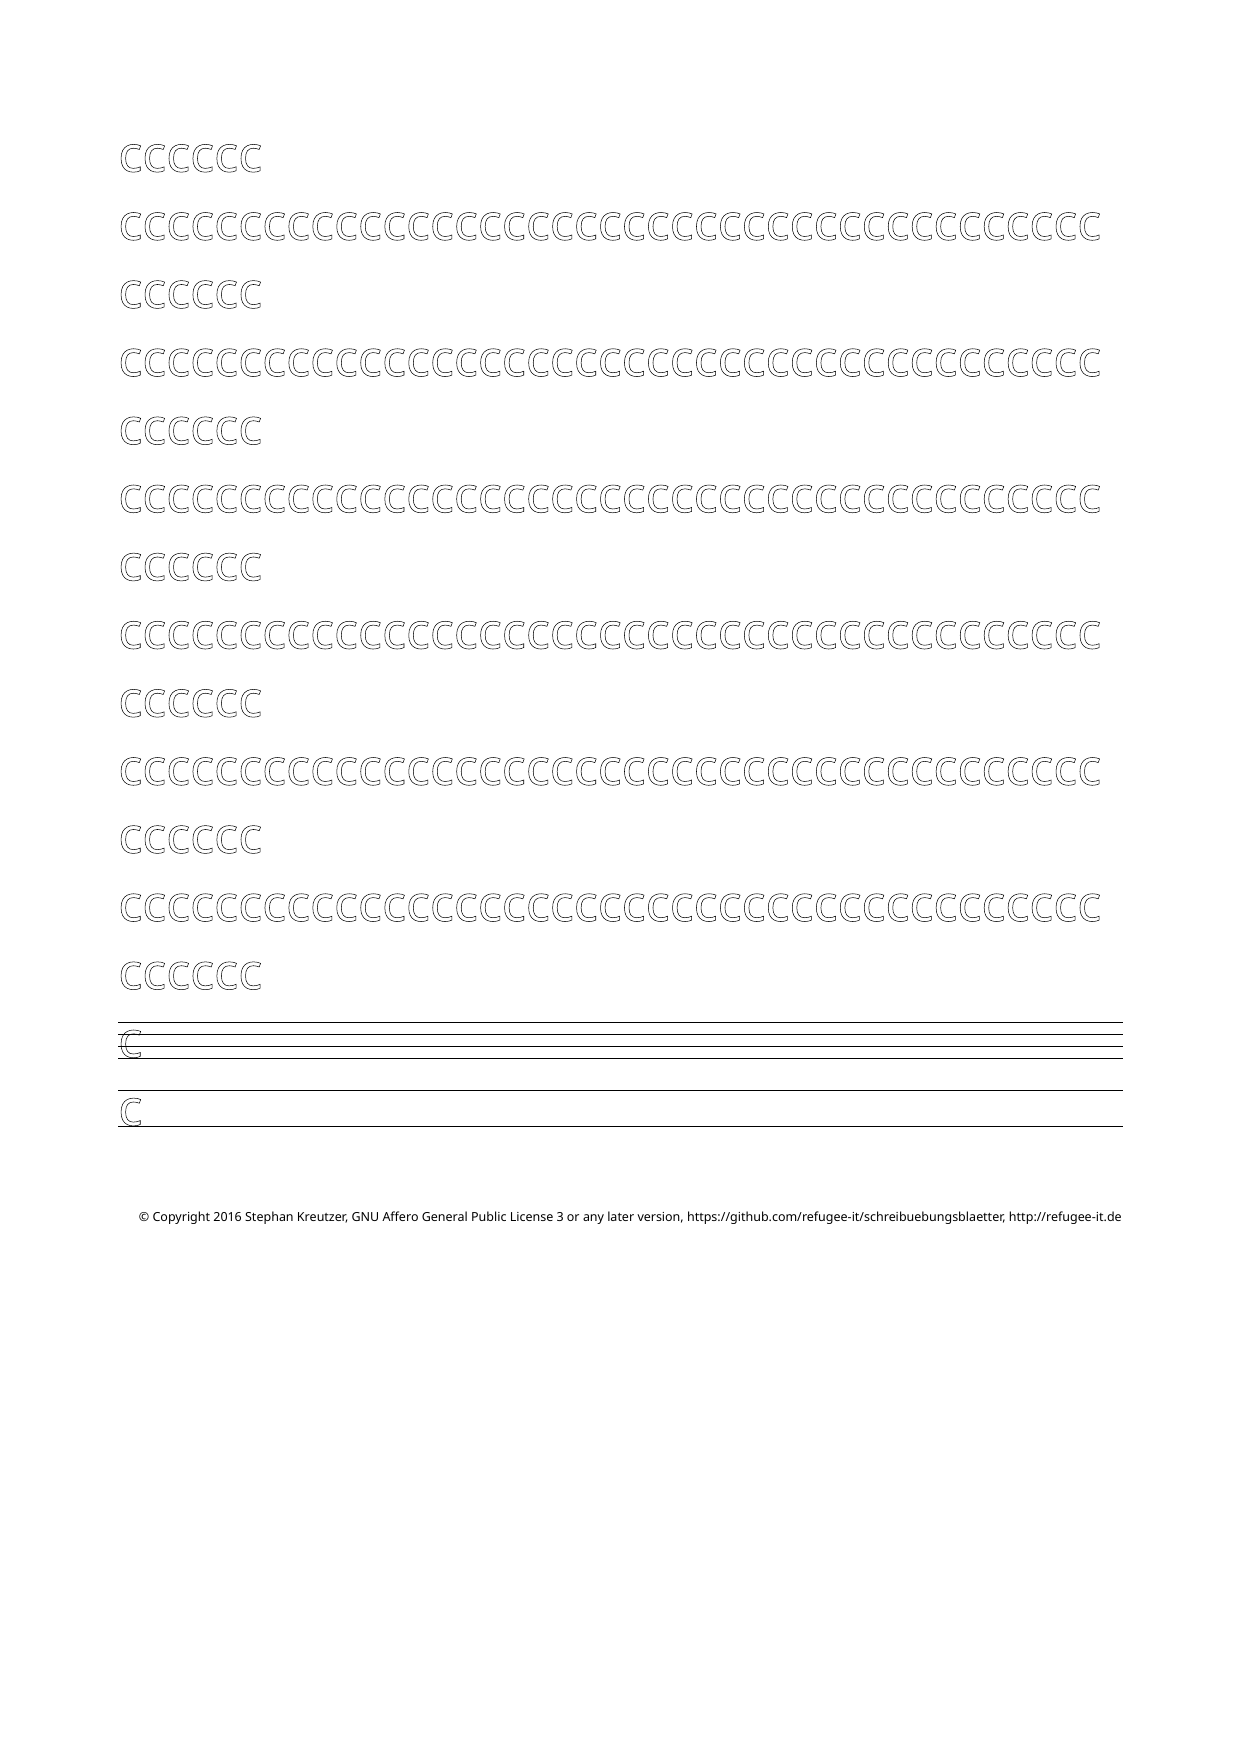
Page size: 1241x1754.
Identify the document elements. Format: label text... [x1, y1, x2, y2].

text [118, 1023, 1122, 1034]
text c [118, 1091, 1122, 1126]
text ccccccccccccccccccccccccccccccccccccccccccccccc [118, 322, 1122, 459]
text [127, 1047, 1122, 1058]
text [118, 1004, 1122, 1022]
text [118, 1035, 122, 1046]
text [118, 1059, 1122, 1072]
text ccccccccccccccccccccccccccccccccccccccccccccccc [118, 595, 1122, 731]
text [118, 1127, 1122, 1140]
text [118, 1047, 128, 1058]
text [118, 1072, 1122, 1090]
text ccccccccccccccccccccccccccccccccccccccccccccccc [118, 459, 1122, 595]
text c [127, 1035, 1122, 1046]
text ccccccccccccccccccccccccccccccccccccccccccccccc [118, 731, 1122, 867]
text cccccc [118, 118, 1122, 186]
text © Copyright 2016 Stephan Kreutzer, GNU Affero General Public License 3 or any later version, https://github.com/refugee-it/schreibuebungsblaetter, http://refugee-it.de [118, 1208, 1122, 1225]
text ccccccccccccccccccccccccccccccccccccccccccccccc [118, 186, 1122, 322]
text ccccccccccccccccccccccccccccccccccccccccccccccc [118, 867, 1122, 1004]
